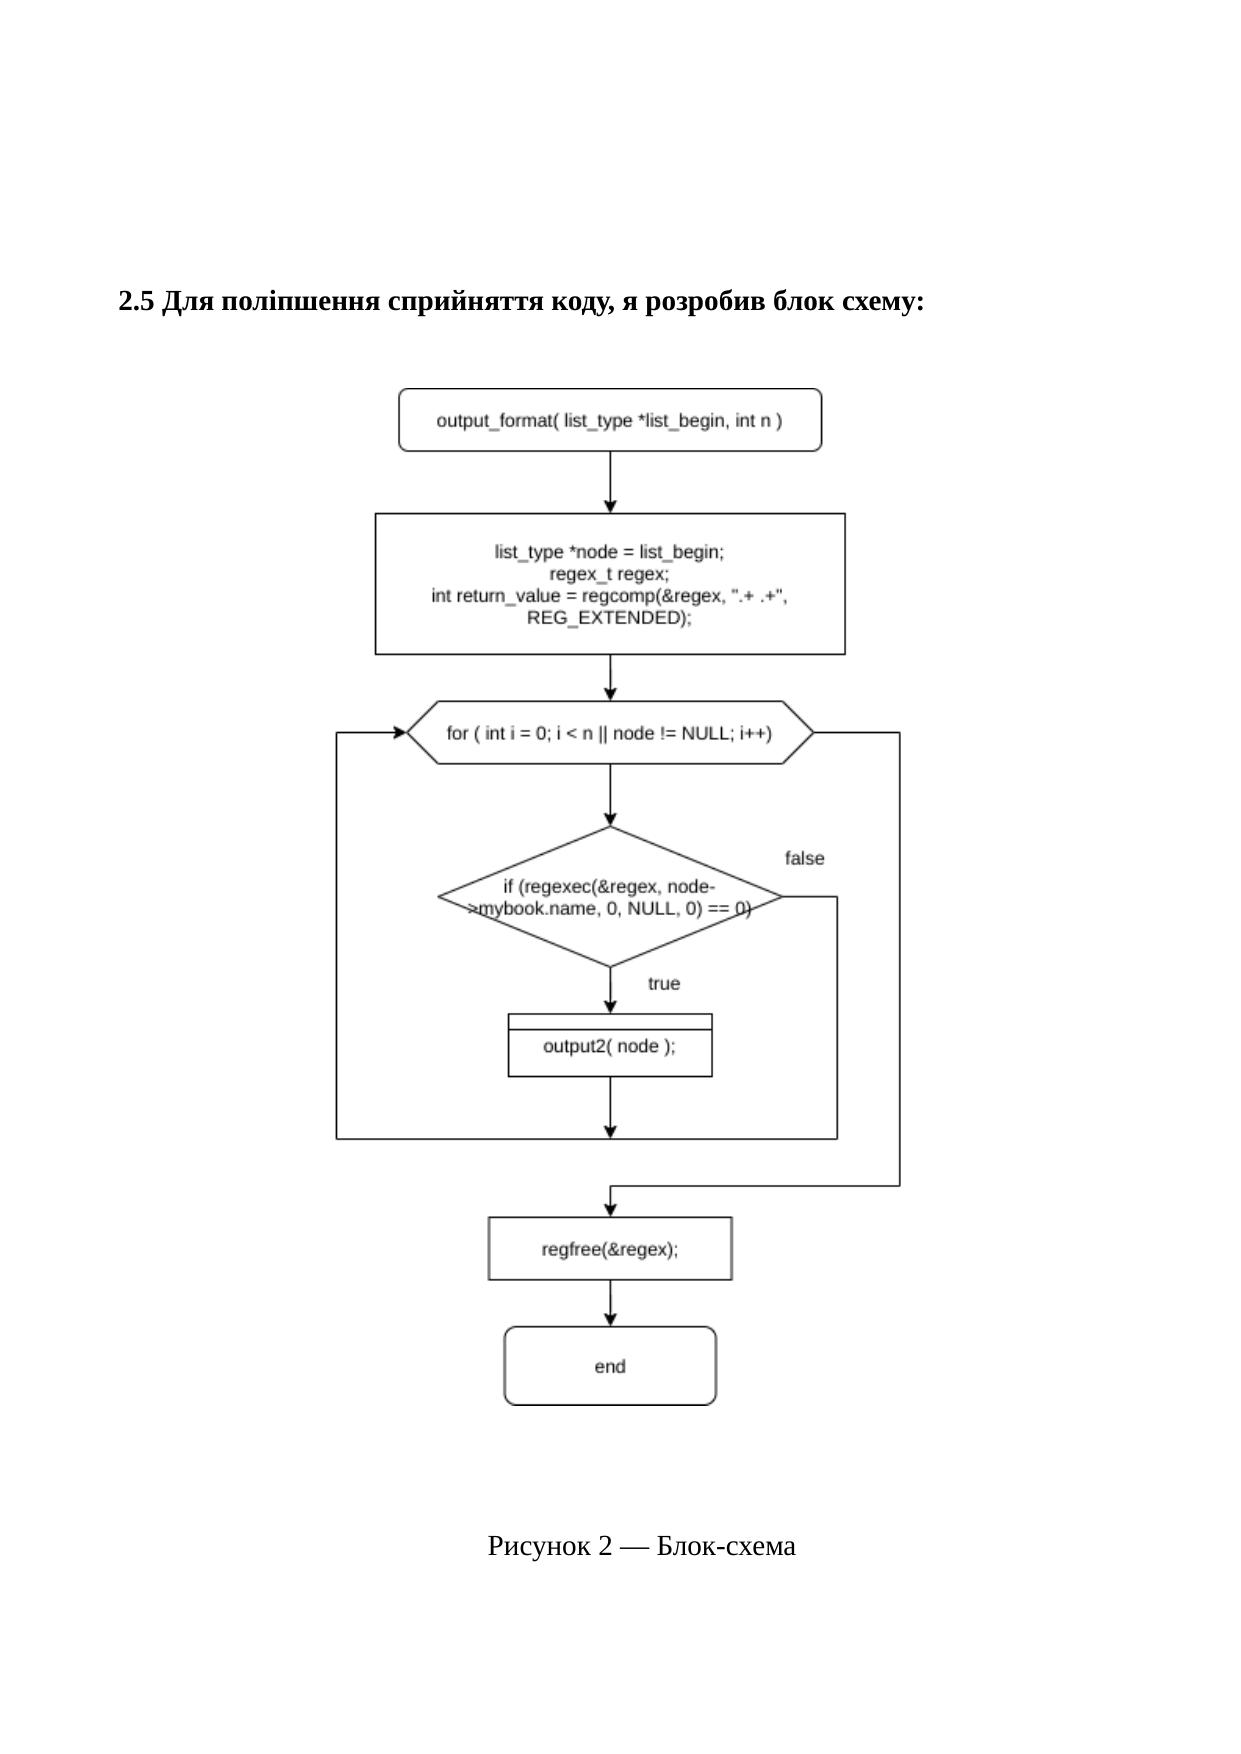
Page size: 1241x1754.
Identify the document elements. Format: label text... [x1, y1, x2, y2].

picture [325, 388, 915, 1406]
text 2.5 Для поліпшення сприйняття коду, я розробив блок схему: [118, 283, 1122, 316]
text Рисунок 2 — Блок-схема [118, 1528, 1122, 1562]
